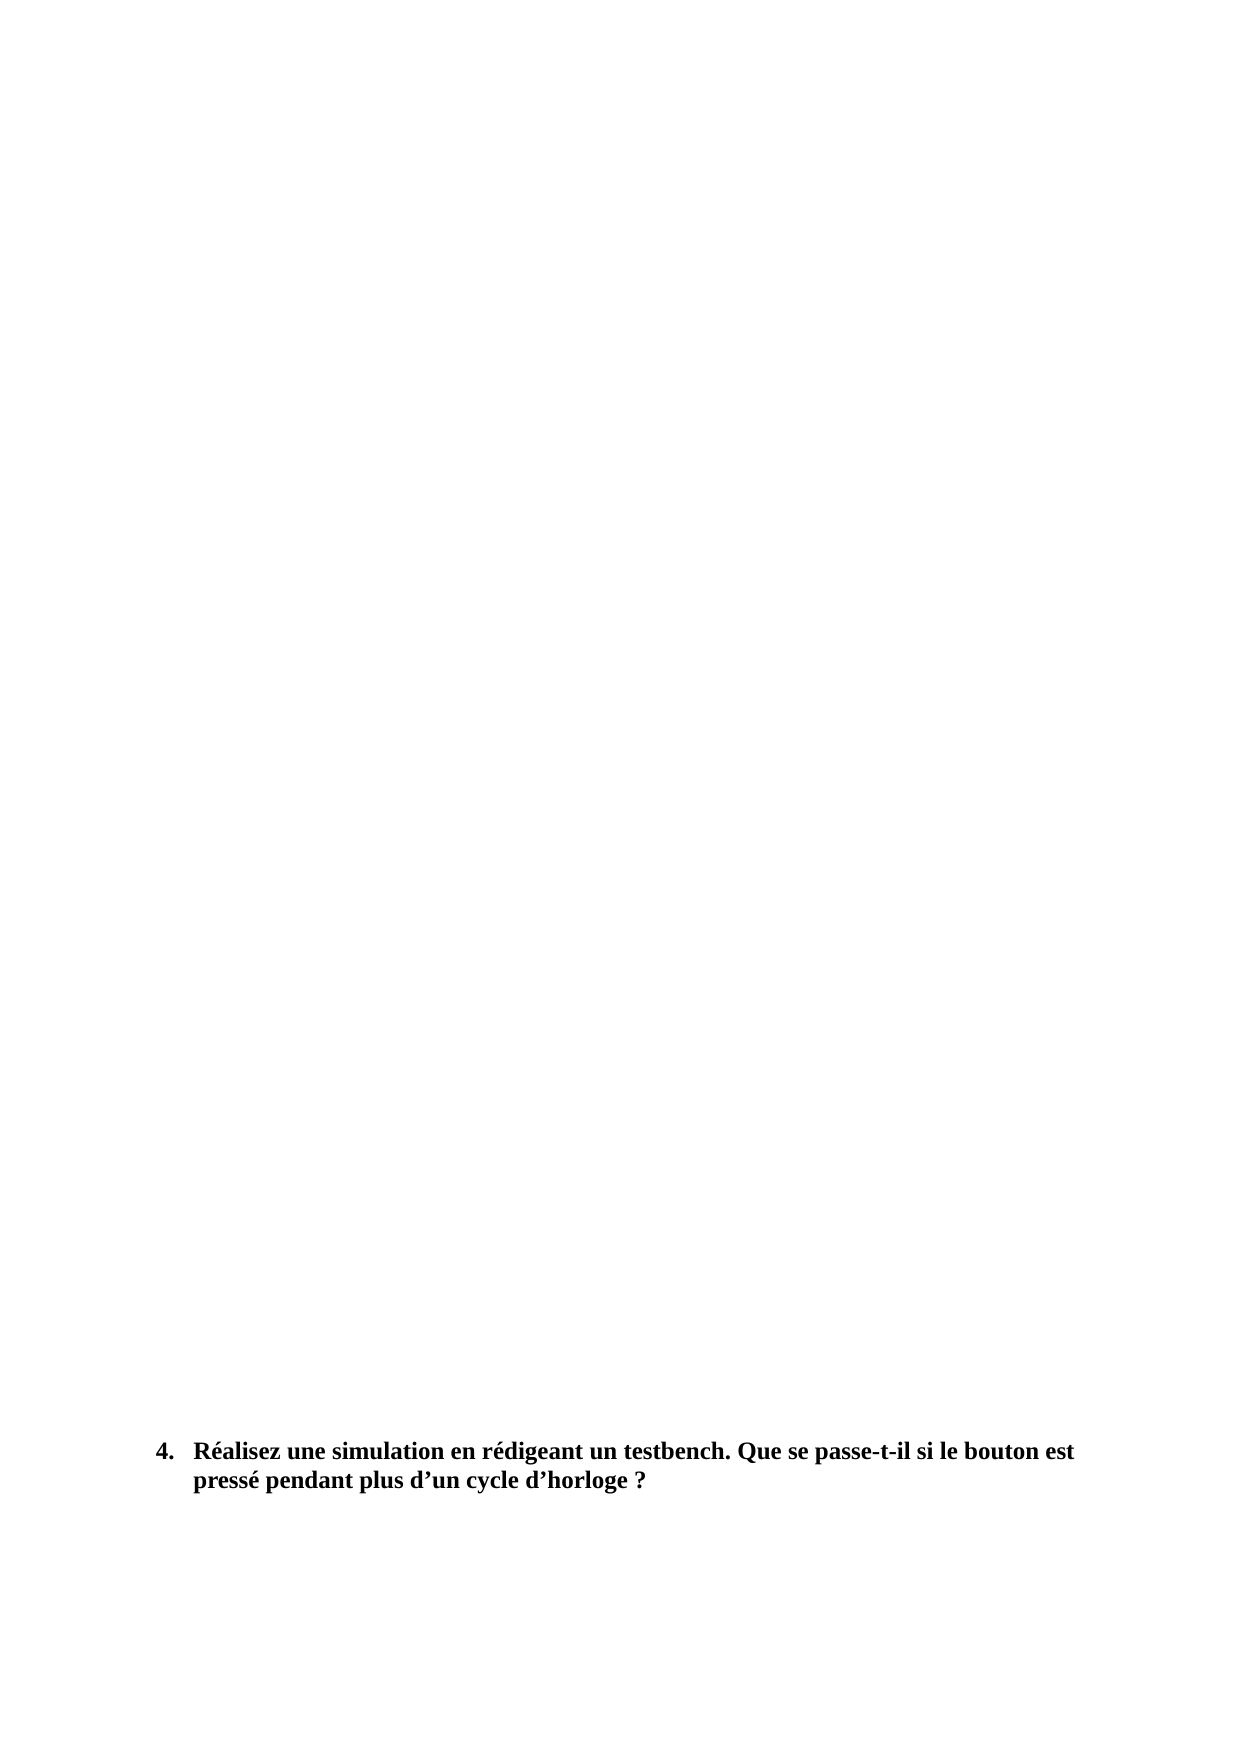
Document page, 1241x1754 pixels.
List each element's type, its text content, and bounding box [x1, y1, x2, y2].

list Réalisez une simulation en rédigeant un testbench. Que se passe-t-il si le bouton est pressé pendant plus d’un cycle d’horloge ? [156, 1436, 1122, 1494]
